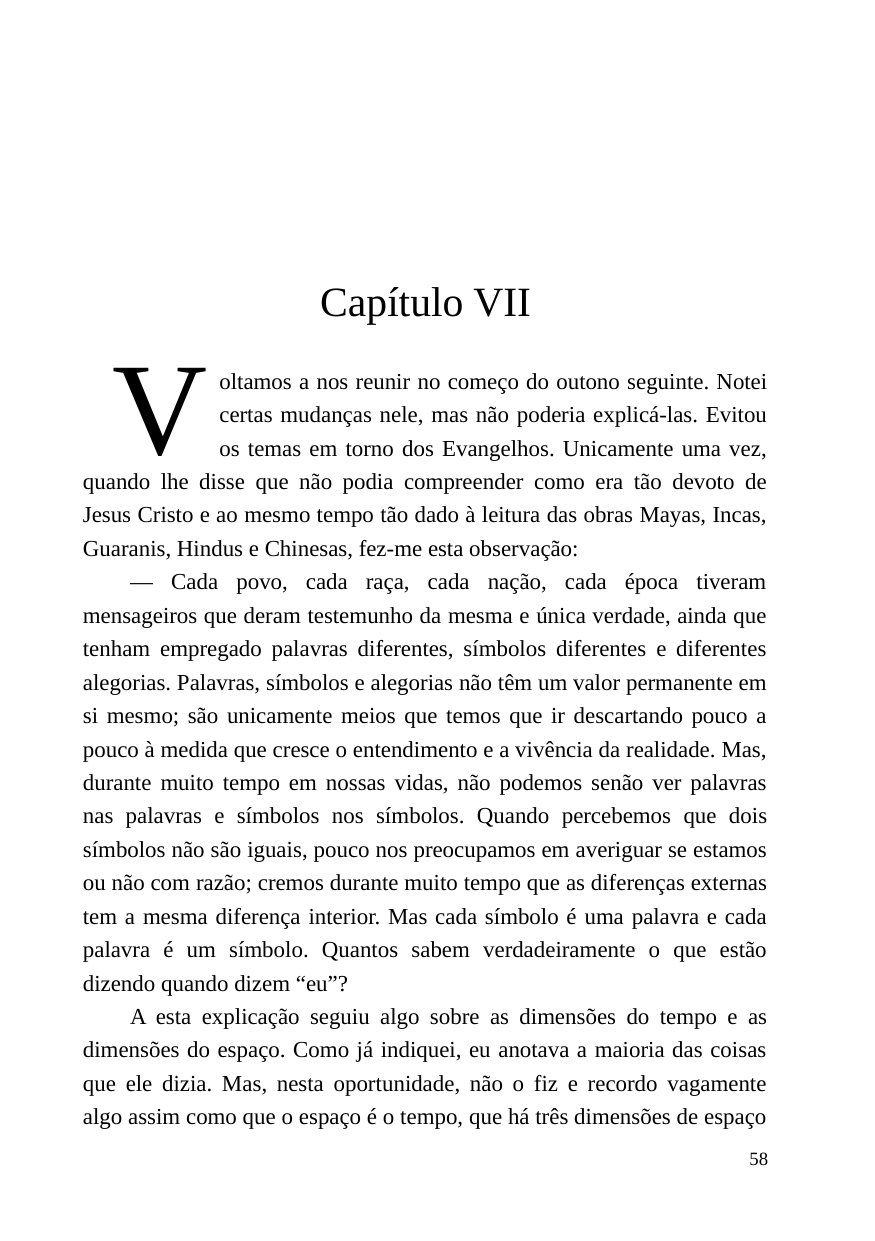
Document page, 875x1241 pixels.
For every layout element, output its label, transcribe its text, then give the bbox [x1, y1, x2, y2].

text A esta explicação seguiu algo sobre as dimensões do tempo e as dimensões do espaço. Como já indiquei, eu anotava a maioria das coisas que ele dizia. Mas, nesta oportunidade, não o fiz e recordo vagamente algo assim como que o espaço é o tempo, que há três dimensões de espaço [83, 1003, 768, 1130]
text — Cada povo, cada raça, cada nação, cada época tiveram mensageiros que deram testemunho da mesma e única verdade, ainda que tenham empregado palavras diferentes, símbolos diferentes e diferentes alegorias. Palavras, símbolos e alegorias não têm um valor permanente em si mesmo; são unicamente meios que temos que ir descartando pouco a pouco à medida que cresce o entendimento e a vivência da realidade. Mas, durante muito tempo em nossas vidas, não podemos senão ver palavras nas palavras e símbolos nos símbolos. Quando percebemos que dois símbolos não são iguais, pouco nos preocupamos em averiguar se estamos ou não com razão; cremos durante muito tempo que as diferenças externas tem a mesma diferença interior. Mas cada símbolo é uma palavra e cada palavra é um símbolo. Quantos sabem verdadeiramente o que estão dizendo quando dizem “eu”? [83, 568, 768, 996]
text Voltamos a nos reunir no começo do outono seguinte. Notei certas mudanças nele, mas não poderia explicá-las. Evitou os temas em torno dos Evangelhos. Unicamente uma vez, quando lhe disse que não podia compreender como era tão devoto de Jesus Cristo e ao mesmo tempo tão dado à leitura das obras Mayas, Incas, Guaranis, Hindus e Chinesas, fez-me esta observação: [83, 368, 768, 561]
subtitle Capítulo VII [83, 277, 768, 325]
